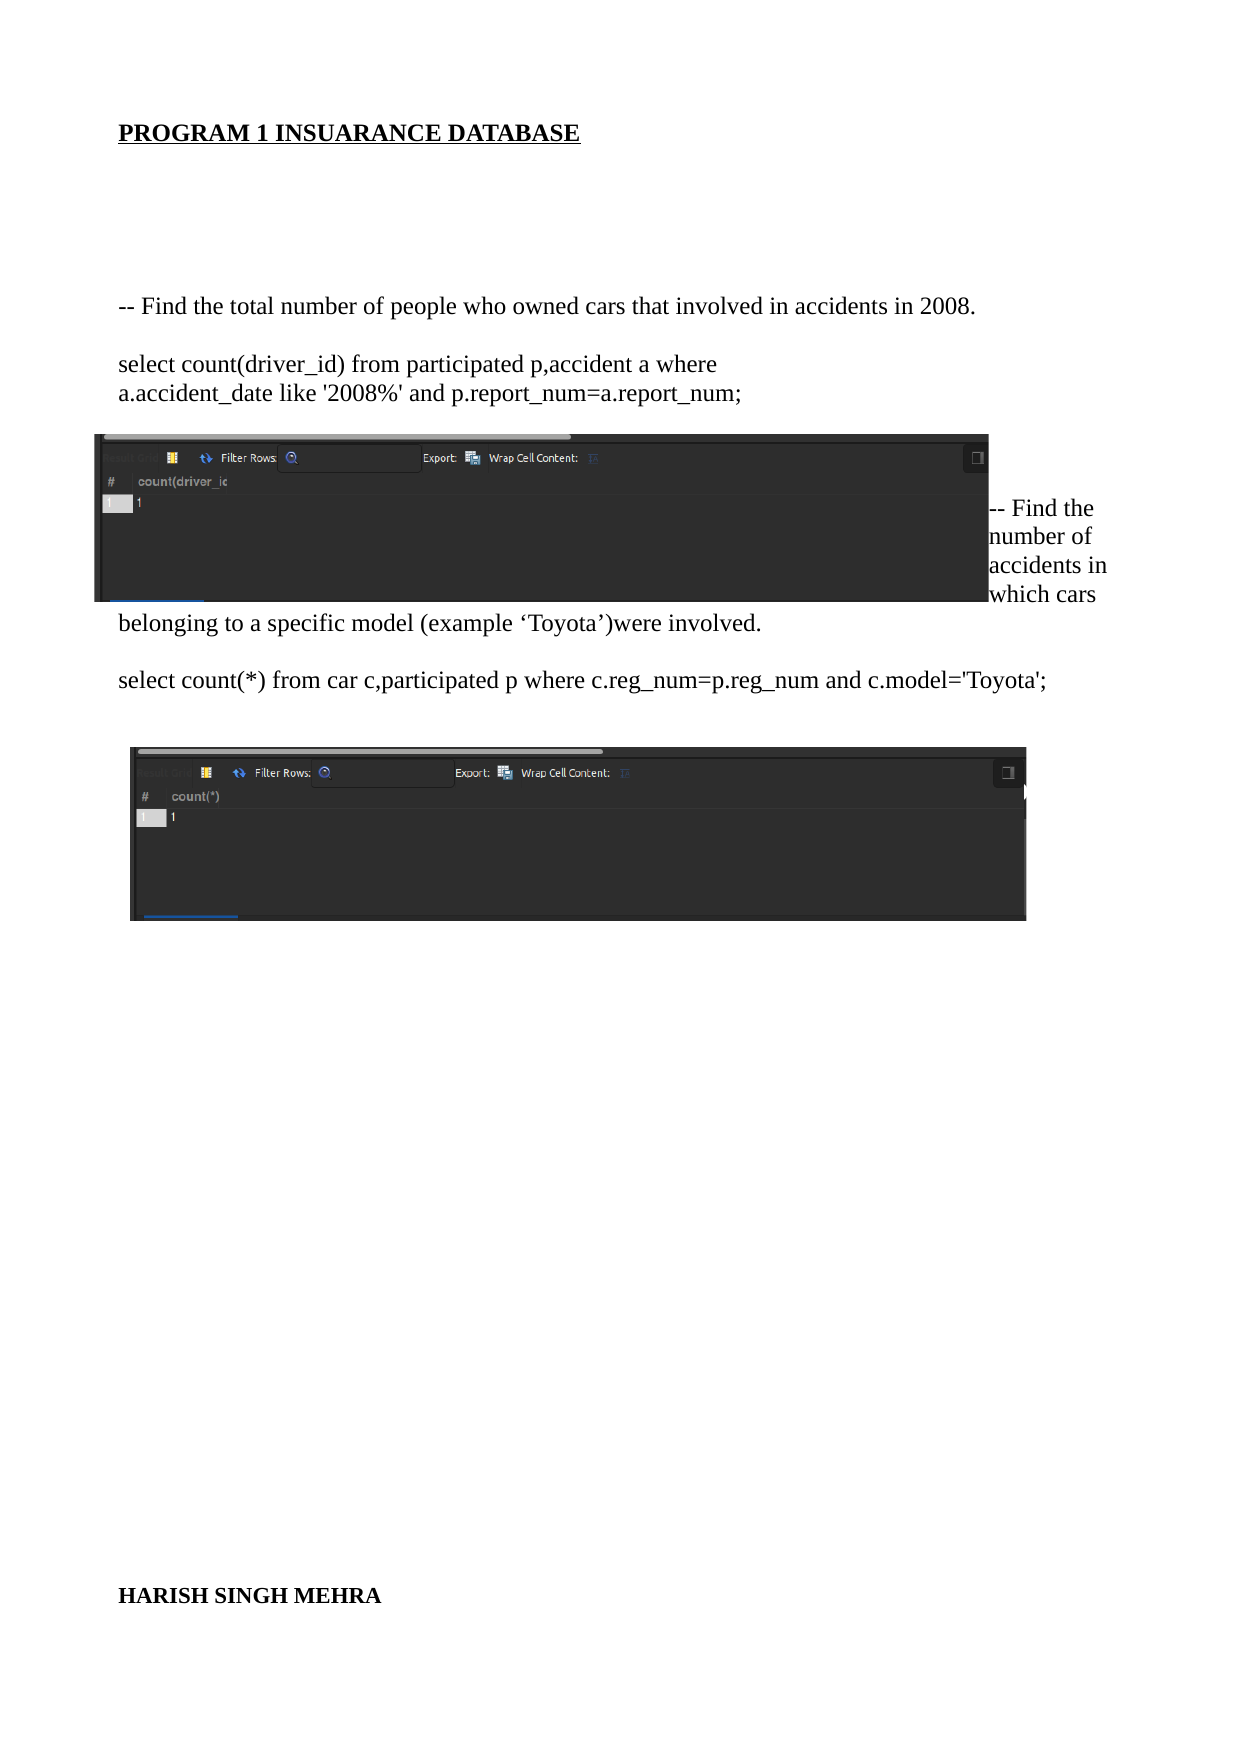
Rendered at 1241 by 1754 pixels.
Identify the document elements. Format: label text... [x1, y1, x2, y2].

text select count(*) from car c,participated p where c.reg_num=p.reg_num and c.model='Toyota'; [118, 665, 1122, 694]
text HARISH SINGH MEHRA [118, 1582, 1122, 1608]
picture [94, 434, 989, 602]
text a.accident_date like '2008%' and p.report_num=a.report_num; [118, 378, 1122, 406]
picture [130, 747, 1027, 921]
text -- Find the total number of people who owned cars that involved in accidents in 2008. [118, 291, 1122, 320]
text -- Find the number of accidents in which cars belonging to a specific model (example ‘Toyota’)were involved. [118, 493, 1122, 636]
text select count(driver_id) from participated p,accident a where [118, 349, 1122, 378]
